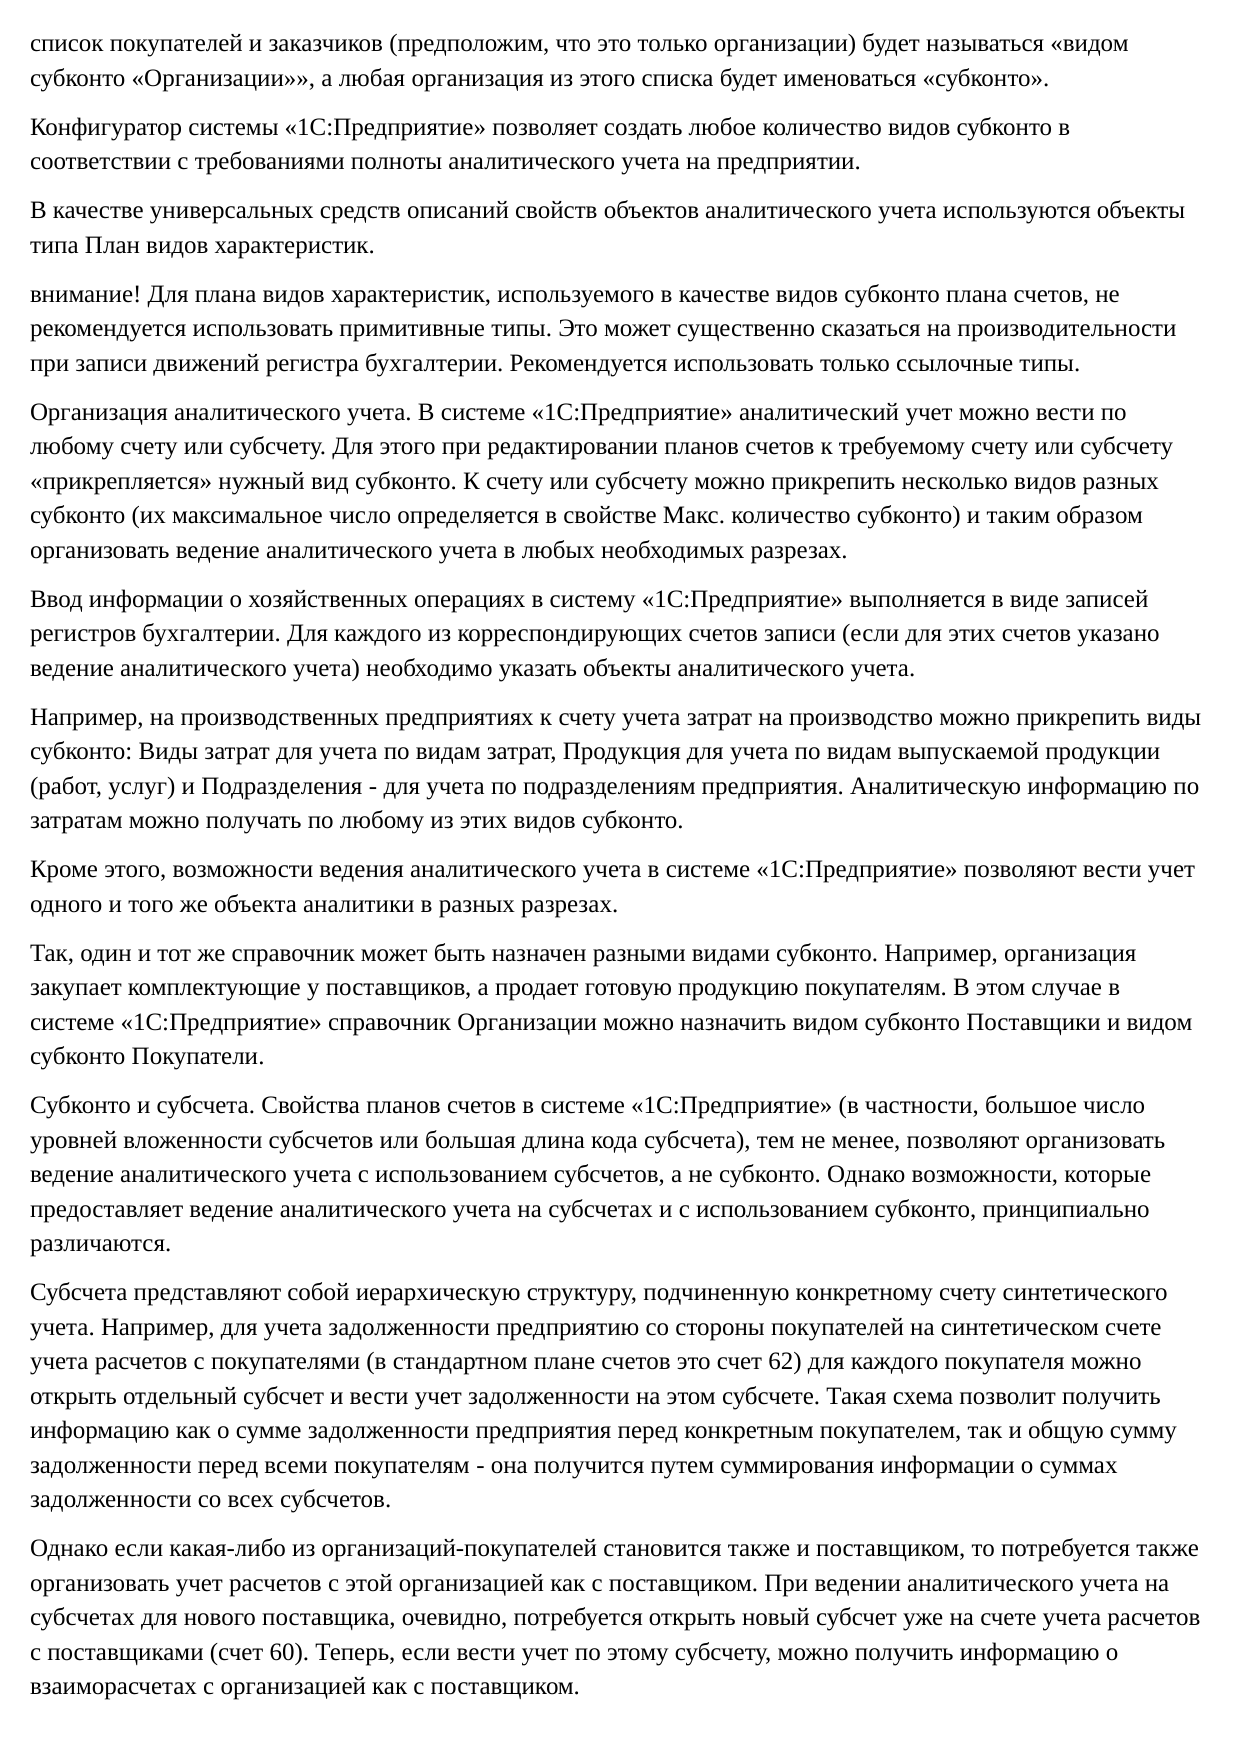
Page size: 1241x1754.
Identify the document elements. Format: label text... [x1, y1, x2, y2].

text В качестве универсальных средств описаний свойств объектов аналитического учета используются объекты типа План видов характеристик. [30, 195, 1211, 258]
text список покупателей и заказчиков (предположим, что это только организации) будет называться «видом субконто «Организации»», а любая организация из этого списка будет именоваться «субконто». [30, 28, 1211, 91]
text Конфигуратор системы «1С:Предприятие» позволяет создать любое количество видов субконто в соответствии с требованиями полноты аналитического учета на предприятии. [30, 112, 1211, 175]
text Однако если какая-либо из организаций-покупателей становится также и поставщиком, то потребуется также организовать учет расчетов с этой организацией как с поставщиком. При ведении аналитического учета на субсчетах для нового поставщика, очевидно, потребуется открыть новый субсчет уже на счете учета расчетов с поставщиками (счет 60). Теперь, если вести учет по этому субсчету, можно получить информацию о взаиморасчетах с организацией как с поставщиком. [30, 1533, 1211, 1700]
text Субсчета представляют собой иерархическую структуру, подчиненную конкретному счету синтетического учета. Например, для учета задолженности предприятию со стороны покупателей на синтетическом счете учета расчетов с покупателями (в стандартном плане счетов это счет 62) для каждого покупателя можно открыть отдельный субсчет и вести учет задолженности на этом субсчете. Такая схема позволит получить информацию как о сумме задолженности предприятия перед конкретным покупателем, так и общую сумму задолженности перед всеми покупателям ‑ она получится путем суммирования информации о суммах задолженности со всех субсчетов. [30, 1277, 1211, 1513]
text Ввод информации о хозяйственных операциях в систему «1С:Предприятие» выполняется в виде записей регистров бухгалтерии. Для каждого из корреспондирующих счетов записи (если для этих счетов указано ведение аналитического учета) необходимо указать объекты аналитического учета. [30, 584, 1211, 681]
text Так, один и тот же справочник может быть назначен разными видами субконто. Например, организация закупает комплектующие у поставщиков, а продает готовую продукцию покупателям. В этом случае в системе «1С:Предприятие» справочник Организации можно назначить видом субконто Поставщики и видом субконто Покупатели. [30, 938, 1211, 1070]
text внимание! Для плана видов характеристик, используемого в качестве видов субконто плана счетов, не рекомендуется использовать примитивные типы. Это может существенно сказаться на производительности при записи движений регистра бухгалтерии. Рекомендуется использовать только ссылочные типы. [30, 279, 1211, 376]
text Кроме этого, возможности ведения аналитического учета в системе «1С:Предприятие» позволяют вести учет одного и того же объекта аналитики в разных разрезах. [30, 854, 1211, 917]
text Организация аналитического учета. В системе «1С:Предприятие» аналитический учет можно вести по любому счету или субсчету. Для этого при редактировании планов счетов к требуемому счету или субсчету «прикрепляется» нужный вид субконто. К счету или субсчету можно прикрепить несколько видов разных субконто (их максимальное число определяется в свойстве Макс. количество субконто) и таким образом организовать ведение аналитического учета в любых необходимых разрезах. [30, 397, 1211, 563]
text Например, на производственных предприятиях к счету учета затрат на производство можно прикрепить виды субконто: Виды затрат для учета по видам затрат, Продукция для учета по видам выпускаемой продукции (работ, услуг) и Подразделения ‑ для учета по подразделениям предприятия. Аналитическую информацию по затратам можно получать по любому из этих видов субконто. [30, 702, 1211, 834]
text Субконто и субсчета. Свойства планов счетов в системе «1С:Предприятие» (в частности, большое число уровней вложенности субсчетов или большая длина кода субсчета), тем не менее, позволяют организовать ведение аналитического учета с использованием субсчетов, а не субконто. Однако возможности, которые предоставляет ведение аналитического учета на субсчетах и с использованием субконто, принципиально различаются. [30, 1090, 1211, 1257]
